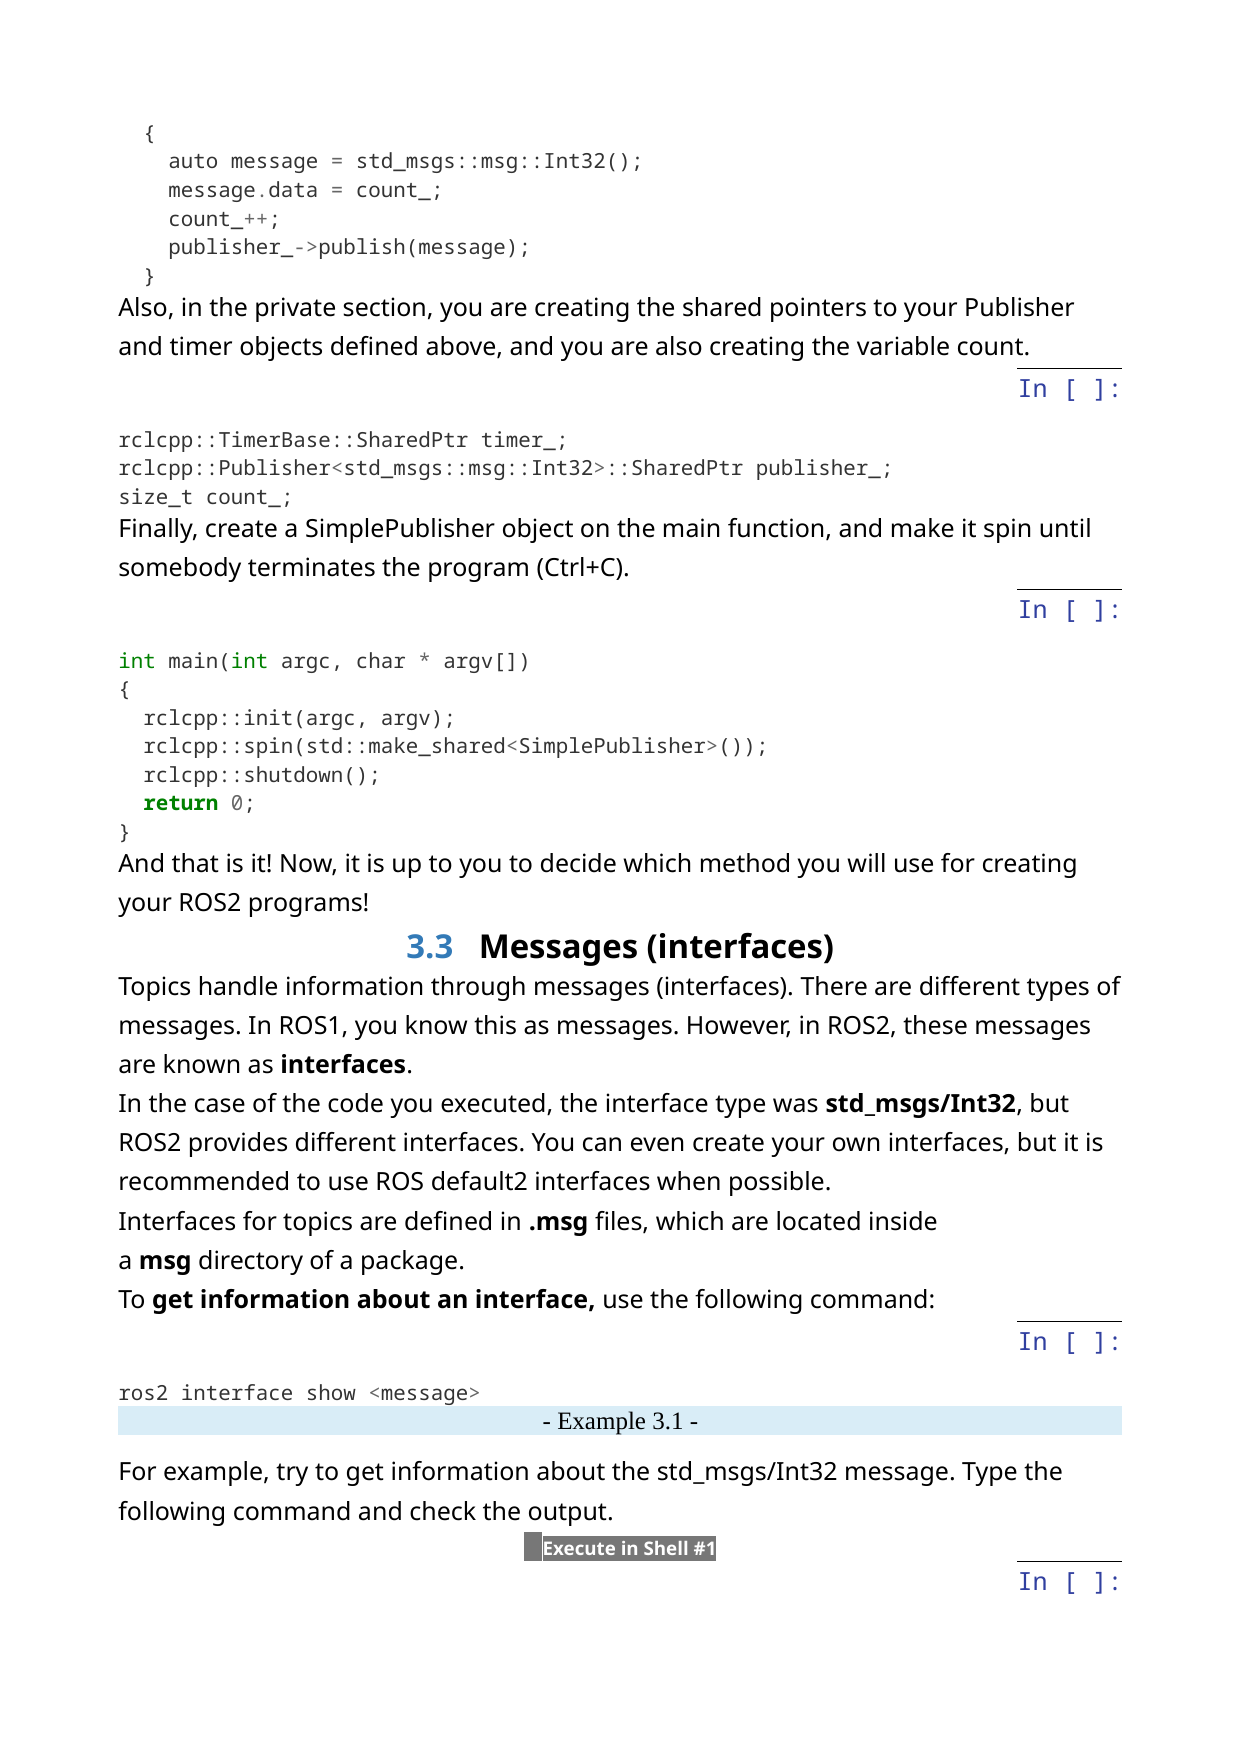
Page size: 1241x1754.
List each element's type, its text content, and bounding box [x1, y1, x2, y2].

text For example, try to get information about the std_msgs/Int32 message. Type the following command and check the output. [118, 1454, 1122, 1527]
text return 0; [118, 788, 1122, 817]
text In the case of the code you executed, the interface type was std_msgs/Int32, but ROS2 provides different interfaces. You can even create your own interfaces, but it is recommended to use ROS default2 interfaces when possible. [118, 1086, 1122, 1198]
text Execute in Shell #1 [118, 1532, 1122, 1561]
text Interfaces for topics are defined in .msg files, which are located inside a msg directory of a package. [118, 1203, 1122, 1276]
text publisher_->publish(message); [118, 232, 1122, 261]
text In [ ]: [118, 588, 1122, 626]
text To get information about an interface, use the following command: [118, 1282, 1122, 1316]
text count_++; [118, 204, 1122, 232]
text And that is it! Now, it is up to you to decide which method you will use for creating your ROS2 programs! [118, 845, 1122, 918]
text { [118, 118, 1122, 147]
text size_t count_; [118, 482, 1122, 510]
text Also, in the private section, you are creating the shared pointers to your Publisher and timer objects defined above, and you are also creating the variable count. [118, 289, 1122, 363]
text - Example 3.1 - [118, 1406, 1122, 1435]
text rclcpp::TimerBase::SharedPtr timer_; [118, 425, 1122, 453]
text In [ ]: [118, 368, 1122, 405]
text In [ ]: [118, 1561, 1122, 1598]
text } [118, 261, 1122, 289]
text rclcpp::Publisher<std_msgs::msg::Int32>::SharedPtr publisher_; [118, 453, 1122, 482]
text message.data = count_; [118, 175, 1122, 204]
text rclcpp::init(argc, argv); [118, 703, 1122, 731]
text } [118, 817, 1122, 845]
text rclcpp::shutdown(); [118, 760, 1122, 788]
text auto message = std_msgs::msg::Int32(); [118, 147, 1122, 175]
text Topics handle information through messages (interfaces). There are different types of messages. In ROS1, you know this as messages. However, in ROS2, these messages are known as interfaces. [118, 968, 1122, 1081]
text rclcpp::spin(std::make_shared<SimplePublisher>()); [118, 731, 1122, 760]
text { [118, 674, 1122, 703]
text In [ ]: [118, 1321, 1122, 1358]
subtitle 3.3 Messages (interfaces) [118, 923, 1122, 968]
text int main(int argc, char * argv[]) [118, 646, 1122, 674]
text Finally, create a SimplePublisher object on the main function, and make it spin until somebody terminates the program (Ctrl+C). [118, 510, 1122, 583]
text ros2 interface show <message> [118, 1378, 1122, 1406]
